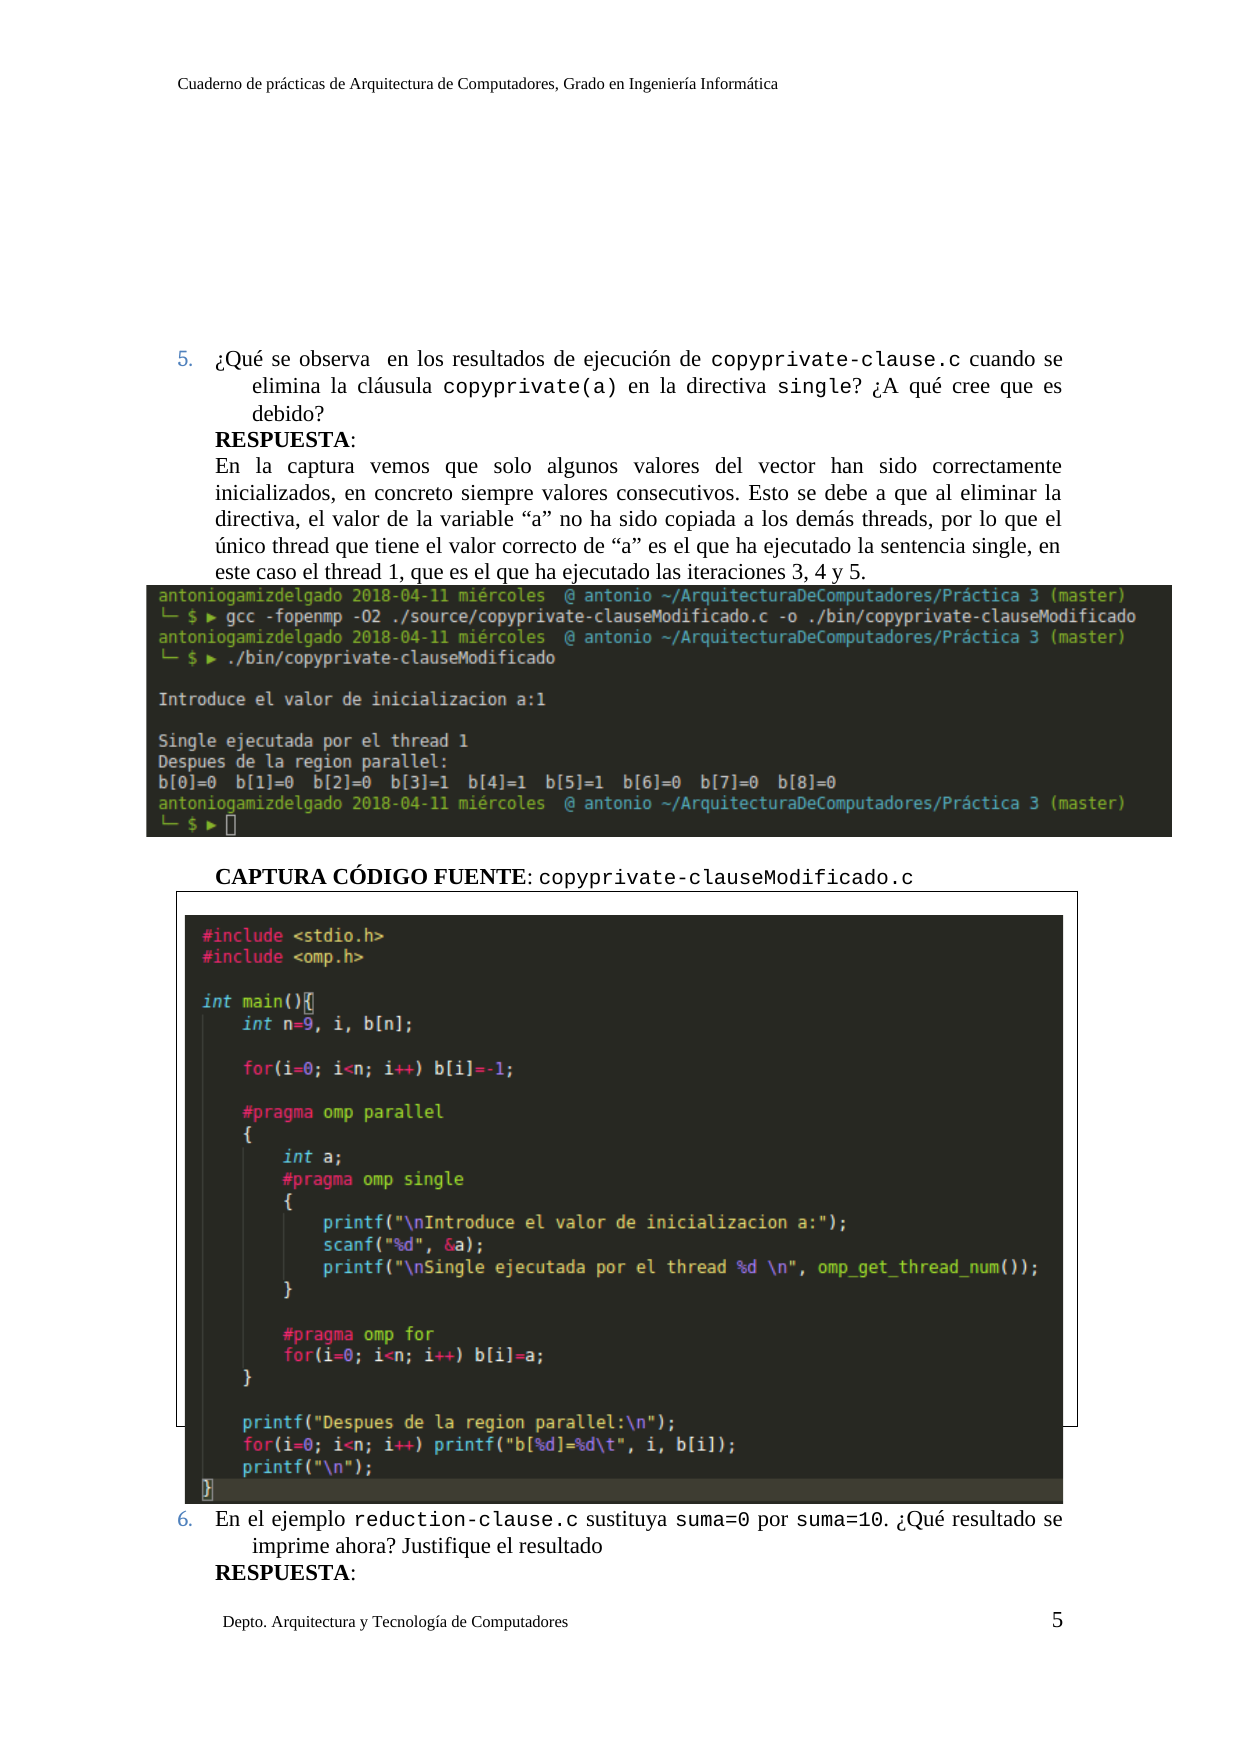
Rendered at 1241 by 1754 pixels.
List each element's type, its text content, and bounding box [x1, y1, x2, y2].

table_header [177, 892, 1077, 1426]
text CAPTURA CÓDIGO FUENTE: copyprivate-clauseModificado.c [215, 863, 1063, 891]
text RESPUESTA: [215, 1559, 1063, 1585]
picture [146, 585, 1172, 837]
picture [184, 915, 1064, 1504]
list ¿Qué se observa en los resultados de ejecución de copyprivate-clause.c cuando se elimina la cláusula copyprivate(a) en la directiva single? ¿A qué cree que es debido? [177, 345, 1063, 426]
text RESPUESTA: [215, 426, 1063, 453]
text En la captura vemos que solo algunos valores del vector han sido correctamente inicializados, en concreto siempre valores consecutivos. Esto se debe a que al eliminar la directiva, el valor de la variable “a” no ha sido copiada a los demás threads, por lo que el único thread que tiene el valor correcto de “a” es el que ha ejecutado la sentencia single, en este caso el thread 1, que es el que ha ejecutado las iteraciones 3, 4 y 5. [215, 453, 1063, 584]
list En el ejemplo reduction-clause.c sustituya suma=0 por suma=10. ¿Qué resultado se imprime ahora? Justifique el resultado [177, 1505, 1063, 1559]
